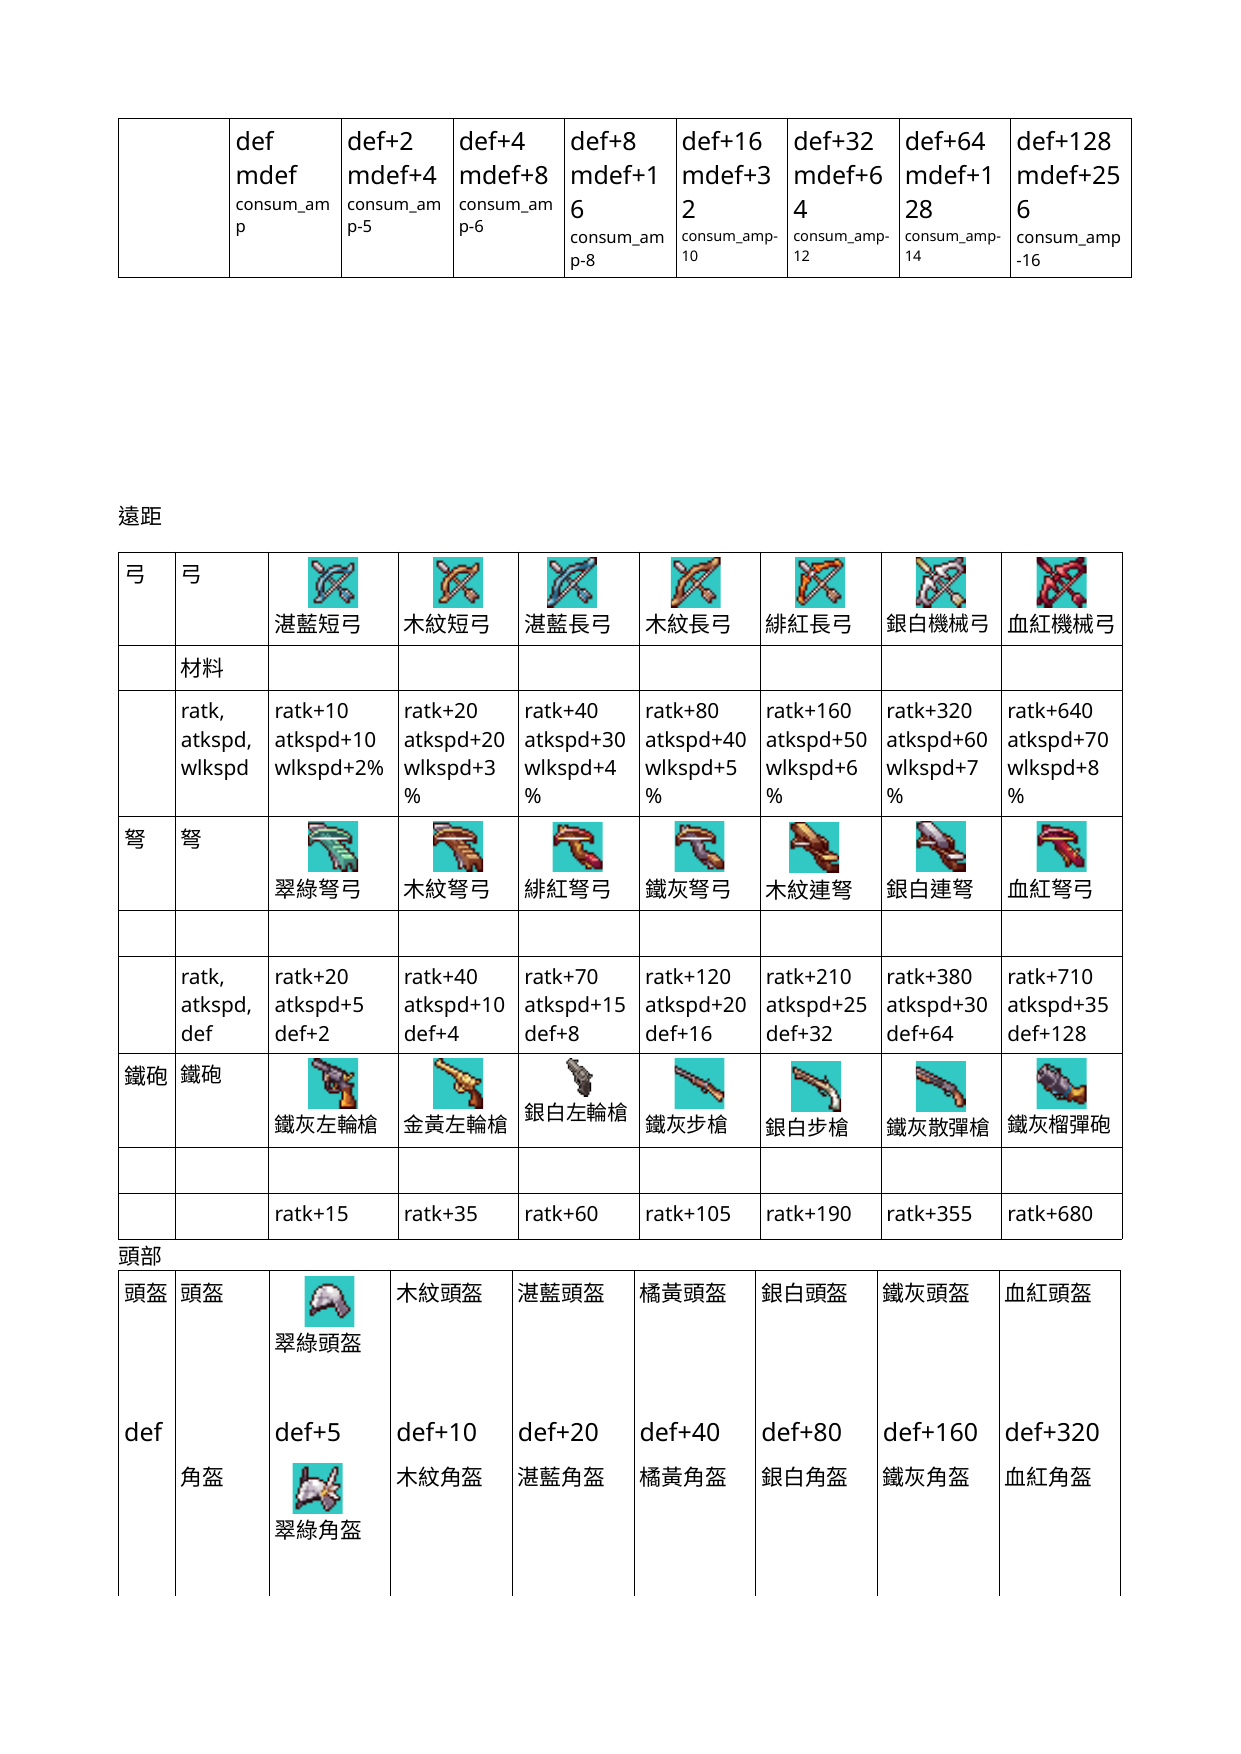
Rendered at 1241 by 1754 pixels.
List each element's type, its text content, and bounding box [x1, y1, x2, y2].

table_cell 材料 [176, 646, 268, 690]
picture [308, 557, 359, 608]
picture [1036, 1058, 1087, 1109]
table_header [1087, 558, 1122, 607]
table_cell 銀白左輪槍 [519, 1054, 639, 1147]
table_cell [1002, 911, 1122, 956]
table_cell [635, 1551, 755, 1596]
picture [433, 557, 484, 608]
table_cell def+2 mdef+4 consum_amp-5 [342, 119, 453, 277]
table_cell [399, 911, 518, 956]
table_cell def+40 [635, 1409, 755, 1454]
table_cell [640, 911, 760, 956]
picture [670, 557, 721, 608]
table_cell [391, 1364, 512, 1409]
picture [308, 1058, 359, 1109]
picture [1036, 821, 1087, 872]
table_cell [878, 1551, 999, 1596]
table_header 頭盔 [176, 1271, 269, 1363]
table_header 弓 [176, 553, 268, 645]
table_cell 鐵灰步槍 [640, 1054, 760, 1147]
table_cell ratk+70 atkspd+15 def+8 [519, 957, 639, 1053]
table_cell [882, 646, 1001, 690]
table_cell 緋紅弩弓 [519, 817, 639, 910]
table_cell ratk+40 atkspd+30 wlkspd+4% [519, 691, 639, 816]
table_cell [119, 1455, 175, 1551]
table_cell 血紅弩弓 [1002, 817, 1122, 910]
table_cell [270, 1551, 390, 1596]
table_header 銀白機械弓 [882, 608, 1001, 645]
table_cell ratk+380 atkspd+30 def+64 [882, 957, 1001, 1053]
table_cell 木紋角盔 [391, 1455, 512, 1551]
picture [791, 1061, 842, 1112]
table_cell ratk+190 [761, 1194, 881, 1238]
table_cell [176, 1551, 269, 1596]
table_cell [1002, 646, 1122, 690]
picture [433, 821, 484, 872]
table_cell ratk+80 atkspd+40 wlkspd+5% [640, 691, 760, 816]
table_cell [119, 1148, 175, 1193]
table_cell 鐵灰角盔 [878, 1455, 999, 1551]
table_cell [756, 1551, 877, 1596]
table_cell [882, 911, 1001, 956]
table_cell [270, 1364, 390, 1409]
table_cell ratk+105 [640, 1194, 760, 1238]
table_header [399, 553, 518, 557]
table_cell def [119, 1409, 175, 1454]
table_cell 鐵砲 [176, 1054, 268, 1147]
table_header 緋紅長弓 [761, 608, 881, 645]
picture [433, 1058, 484, 1109]
table_cell [119, 646, 175, 690]
table_cell ratk, atkspd,def [176, 957, 268, 1053]
table_cell ratk, atkspd,wlkspd [176, 691, 268, 816]
table_cell def+10 [391, 1409, 512, 1454]
table_cell [882, 1148, 1001, 1193]
table_cell 鐵灰弩弓 [640, 817, 760, 910]
table_cell [761, 911, 881, 956]
table_cell def+64 mdef+128 consum_amp-14 [900, 119, 1010, 277]
table_header 木紋頭盔 [391, 1271, 512, 1363]
table_cell 鐵灰散彈槍 [882, 1054, 1001, 1147]
table_cell ratk+20 atkspd+20 wlkspd+3% [399, 691, 518, 816]
table_header 湛藍頭盔 [513, 1271, 634, 1363]
table_header [761, 553, 881, 557]
table_cell 湛藍角盔 [513, 1455, 634, 1551]
table_cell 銀白連弩 [882, 817, 1001, 910]
picture [547, 557, 597, 608]
picture [304, 1276, 355, 1327]
table_header [399, 558, 433, 607]
table_header [359, 558, 398, 607]
table_header [269, 553, 398, 557]
picture [292, 1463, 343, 1514]
table_header 銀白頭盔 [756, 1271, 877, 1363]
table_cell [513, 1551, 634, 1596]
table_cell 翠綠弩弓 [269, 817, 398, 910]
table_cell ratk+160 atkspd+50 wlkspd+6% [761, 691, 881, 816]
table_cell 翠綠角盔 [270, 1455, 390, 1551]
table_cell def+8 mdef+16 consum_amp-8 [565, 119, 676, 277]
table_header [640, 558, 670, 607]
table_cell def+80 [756, 1409, 877, 1454]
table_header 湛藍長弓 [519, 608, 639, 645]
table_cell [640, 1148, 760, 1193]
table_cell ratk+210 atkspd+25 def+32 [761, 957, 881, 1053]
picture [795, 557, 846, 608]
table_cell ratk+60 [519, 1194, 639, 1238]
table_cell def+128 mdef+256 consum_amp-16 [1011, 119, 1131, 277]
table_header 木紋長弓 [640, 608, 760, 645]
table_cell ratk+640 atkspd+70 wlkspd+8% [1002, 691, 1122, 816]
table_header 鐵灰頭盔 [878, 1271, 999, 1363]
table_header [597, 558, 639, 607]
table_cell [119, 691, 175, 816]
picture [674, 1058, 725, 1109]
table_cell [119, 911, 175, 956]
table_cell [640, 646, 760, 690]
table_cell def mdef consum_amp [230, 119, 341, 277]
text 遠距 [118, 499, 1122, 531]
table_cell [269, 646, 398, 690]
table_cell def+20 [513, 1409, 634, 1454]
table_header [966, 558, 1001, 607]
table_cell [761, 1148, 881, 1193]
table_cell [391, 1551, 512, 1596]
table_cell 鐵砲 [119, 1054, 175, 1147]
table_cell [756, 1364, 877, 1409]
table_cell 鐵灰榴彈砲 [1002, 1054, 1122, 1147]
table_cell def+160 [878, 1409, 999, 1454]
table_cell 角盔 [176, 1455, 269, 1551]
picture [1036, 557, 1087, 608]
table_cell ratk+355 [882, 1194, 1001, 1238]
table_cell 木紋連弩 [761, 817, 881, 910]
table_header 橘黃頭盔 [635, 1271, 755, 1363]
table_cell 金黃左輪槍 [399, 1054, 518, 1147]
table_cell ratk+40 atkspd+10 def+4 [399, 957, 518, 1053]
table_header 弓 [119, 553, 175, 645]
picture [674, 821, 725, 872]
table_cell [176, 1364, 269, 1409]
table_header [1002, 553, 1122, 557]
table_cell 血紅角盔 [1000, 1455, 1120, 1551]
table_header [519, 558, 547, 607]
table_cell [399, 1148, 518, 1193]
table_cell [119, 1551, 175, 1596]
table_cell [269, 911, 398, 956]
table_header 木紋短弓 [399, 608, 518, 645]
picture [915, 557, 966, 608]
picture [915, 821, 966, 872]
table_cell [176, 1409, 269, 1454]
table_header [519, 553, 639, 557]
table_cell ratk+320 atkspd+60 wlkspd+7% [882, 691, 1001, 816]
table_cell ratk+20 atkspd+5 def+2 [269, 957, 398, 1053]
picture [308, 821, 359, 872]
table_cell [119, 119, 229, 277]
table_cell 銀白角盔 [756, 1455, 877, 1551]
table_header 湛藍短弓 [269, 608, 398, 645]
table_header 翠綠頭盔 [270, 1271, 390, 1363]
table_cell 銀白步槍 [761, 1054, 881, 1147]
text 頭部 [118, 1240, 1122, 1270]
table_cell [269, 1148, 398, 1193]
table_cell def+5 [270, 1409, 390, 1454]
table_cell [119, 1194, 175, 1238]
table_cell ratk+120 atkspd+20 def+16 [640, 957, 760, 1053]
table_cell [399, 646, 518, 690]
table_header [484, 558, 518, 607]
table_header 血紅頭盔 [1000, 1271, 1120, 1363]
table_cell [878, 1364, 999, 1409]
table_cell ratk+35 [399, 1194, 518, 1238]
table_cell ratk+680 [1002, 1194, 1122, 1238]
table_header [882, 553, 1001, 557]
table_cell [119, 1364, 175, 1409]
table_header 頭盔 [119, 1271, 175, 1363]
table_cell [176, 1148, 268, 1193]
table_cell 橘黃角盔 [635, 1455, 755, 1551]
table_cell ratk+15 [269, 1194, 398, 1238]
table_header [1002, 558, 1036, 607]
picture [789, 822, 840, 873]
table_cell [519, 646, 639, 690]
picture [915, 1061, 966, 1112]
table_cell 弩 [119, 817, 175, 910]
table_cell 鐵灰左輪槍 [269, 1054, 398, 1147]
picture [552, 822, 603, 872]
table_cell ratk+10 atkspd+10 wlkspd+2% [269, 691, 398, 816]
table_header [269, 558, 308, 607]
table_cell [635, 1364, 755, 1409]
table_cell [761, 646, 881, 690]
table_cell [1000, 1364, 1120, 1409]
table_header [846, 558, 881, 607]
table_cell [519, 1148, 639, 1193]
table_cell def+32 mdef+64 consum_amp-12 [788, 119, 899, 277]
table_cell [176, 911, 268, 956]
table_cell 弩 [176, 817, 268, 910]
table_header [721, 558, 760, 607]
table_cell [176, 1194, 268, 1238]
table_cell def+16 mdef+32 consum_amp-10 [677, 119, 787, 277]
table_header [640, 553, 760, 557]
table_cell [1000, 1551, 1120, 1596]
table_cell def+320 [1000, 1409, 1120, 1454]
table_cell [519, 911, 639, 956]
table_header [882, 558, 915, 607]
table_cell [513, 1364, 634, 1409]
picture [560, 1058, 598, 1097]
table_header [761, 558, 795, 607]
table_cell def+4 mdef+8 consum_amp-6 [454, 119, 564, 277]
table_cell [119, 957, 175, 1053]
table_header 血紅機械弓 [1002, 608, 1122, 645]
table_cell ratk+710 atkspd+35 def+128 [1002, 957, 1122, 1053]
table_cell 木紋弩弓 [399, 817, 518, 910]
table_cell [1002, 1148, 1122, 1193]
